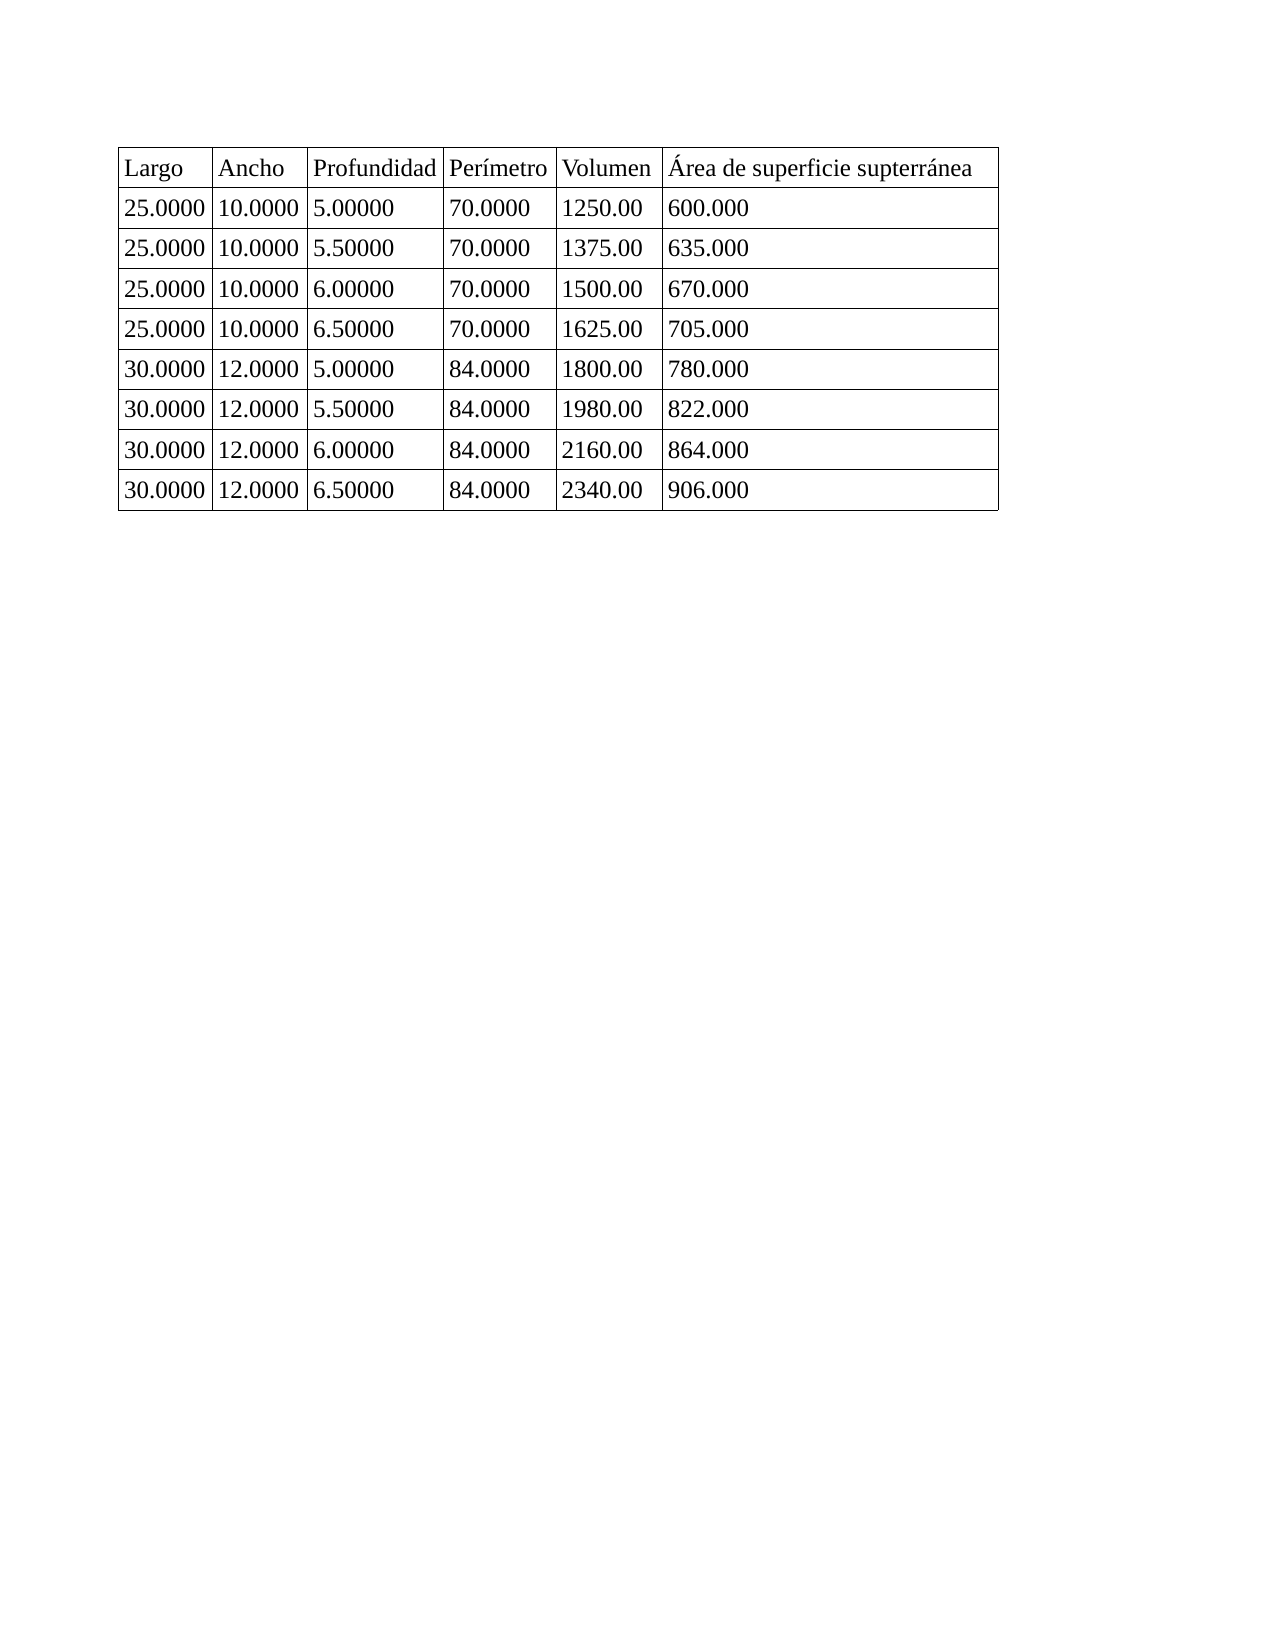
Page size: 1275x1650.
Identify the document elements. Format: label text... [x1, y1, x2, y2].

table_header Área de superficie supterránea [663, 148, 998, 187]
table_cell 10.0000 [213, 229, 307, 268]
table_cell 635.000 [663, 229, 998, 268]
table_cell 84.0000 [444, 470, 556, 510]
table_cell 30.0000 [119, 390, 212, 429]
table_cell 1500.00 [557, 269, 662, 308]
table_cell 6.00000 [308, 430, 443, 469]
table_cell 70.0000 [444, 309, 556, 348]
table_cell 84.0000 [444, 430, 556, 469]
table_cell 25.0000 [119, 309, 212, 348]
table_cell 6.00000 [308, 269, 443, 308]
table_header Perímetro [444, 148, 556, 187]
table_cell 70.0000 [444, 229, 556, 268]
table_cell 1800.00 [557, 350, 662, 389]
table_cell 10.0000 [213, 269, 307, 308]
table_cell 84.0000 [444, 350, 556, 389]
table_cell 12.0000 [213, 430, 307, 469]
table_cell 10.0000 [213, 309, 307, 348]
table_cell 84.0000 [444, 390, 556, 429]
table_cell 30.0000 [119, 350, 212, 389]
table_cell 6.50000 [308, 309, 443, 348]
table_cell 30.0000 [119, 470, 212, 510]
table_cell 5.00000 [308, 188, 443, 227]
table_cell 25.0000 [119, 269, 212, 308]
table_cell 6.50000 [308, 470, 443, 510]
table_cell 600.000 [663, 188, 998, 227]
table_cell 5.00000 [308, 350, 443, 389]
table_cell 2160.00 [557, 430, 662, 469]
table_header Profundidad [308, 148, 443, 187]
table_cell 2340.00 [557, 470, 662, 510]
table_cell 25.0000 [119, 188, 212, 227]
table_cell 822.000 [663, 390, 998, 429]
table_cell 30.0000 [119, 430, 212, 469]
table_cell 25.0000 [119, 229, 212, 268]
table_cell 906.000 [663, 470, 998, 510]
table_cell 12.0000 [213, 470, 307, 510]
table_cell 5.50000 [308, 229, 443, 268]
table_cell 70.0000 [444, 269, 556, 308]
table_header Ancho [213, 148, 307, 187]
table_cell 5.50000 [308, 390, 443, 429]
table_cell 70.0000 [444, 188, 556, 227]
table_cell 12.0000 [213, 350, 307, 389]
table_header Largo [119, 148, 212, 187]
table_cell 864.000 [663, 430, 998, 469]
table_cell 1250.00 [557, 188, 662, 227]
table_cell 780.000 [663, 350, 998, 389]
table_cell 1375.00 [557, 229, 662, 268]
table_cell 12.0000 [213, 390, 307, 429]
table_cell 670.000 [663, 269, 998, 308]
table_cell 705.000 [663, 309, 998, 348]
table_cell 10.0000 [213, 188, 307, 227]
table_cell 1980.00 [557, 390, 662, 429]
table_header Volumen [557, 148, 662, 187]
table_cell 1625.00 [557, 309, 662, 348]
